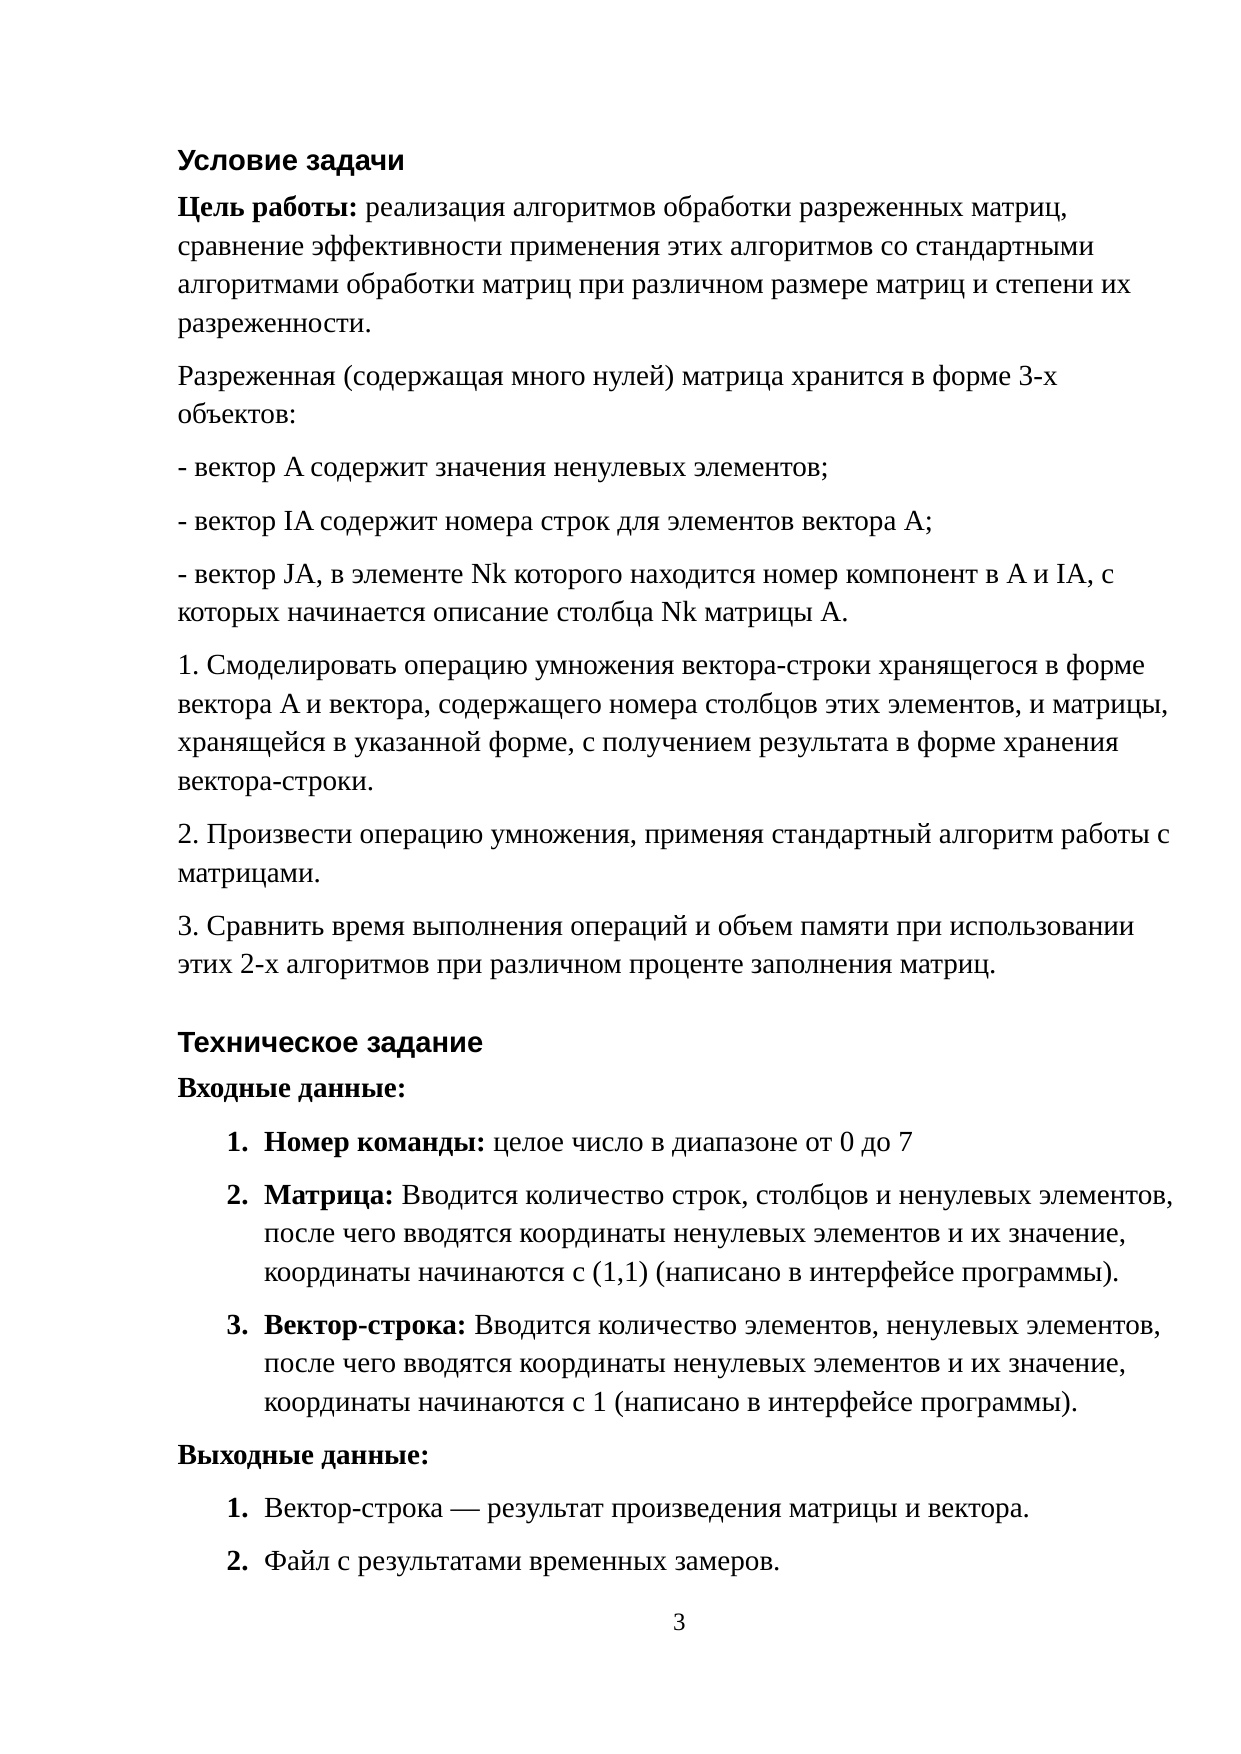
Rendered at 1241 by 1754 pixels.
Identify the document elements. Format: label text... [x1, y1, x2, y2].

text Входные данные: [177, 1071, 1181, 1104]
list Номер команды: целое число в диапазоне от 0 до 7 [226, 1124, 1181, 1157]
text Выходные данные: [177, 1437, 1181, 1471]
text 2. Произвести операцию умножения, применяя стандартный алгоритм работы с матрицами. [177, 816, 1181, 888]
text - вектор A содержит значения ненулевых элементов; [177, 449, 1181, 483]
text 3. Сравнить время выполнения операций и объем памяти при использовании этих 2-х алгоритмов при различном проценте заполнения матриц. [177, 908, 1181, 980]
list Матрица: Вводится количество строк, столбцов и ненулевых элементов, после чего вводятся координаты ненулевых элементов и их значение, координаты начинаются с (1,1) (написано в интерфейсе программы). [226, 1177, 1181, 1287]
list Файл с результатами временных замеров. [226, 1543, 1181, 1577]
text Цель работы: реализация алгоритмов обработки разреженных матриц, сравнение эффективности применения этих алгоритмов со стандартными алгоритмами обработки матриц при различном размере матриц и степени их разреженности. [177, 189, 1181, 338]
subtitle Условие задачи [177, 143, 1181, 177]
text 1. Смоделировать операцию умножения вектора-строки хранящегося в форме вектора A и вектора, содержащего номера столбцов этих элементов, и матрицы, хранящейся в указанной форме, с получением результата в форме хранения вектора-строки. [177, 647, 1181, 797]
text - вектор IA содержит номера строк для элементов вектора A; [177, 503, 1181, 536]
list Вектор-строка: Вводится количество элементов, ненулевых элементов, после чего вводятся координаты ненулевых элементов и их значение, координаты начинаются с 1 (написано в интерфейсе программы). [226, 1307, 1181, 1418]
subtitle Техническое задание [177, 1024, 1181, 1058]
text Разреженная (содержащая много нулей) матрица хранится в форме 3-х объектов: [177, 358, 1181, 430]
text - вектор JA, в элементе Nk которого находится номер компонент в A и IA, с которых начинается описание столбца Nk матрицы A. [177, 556, 1181, 628]
list Вектор-строка — результат произведения матрицы и вектора. [226, 1490, 1181, 1524]
